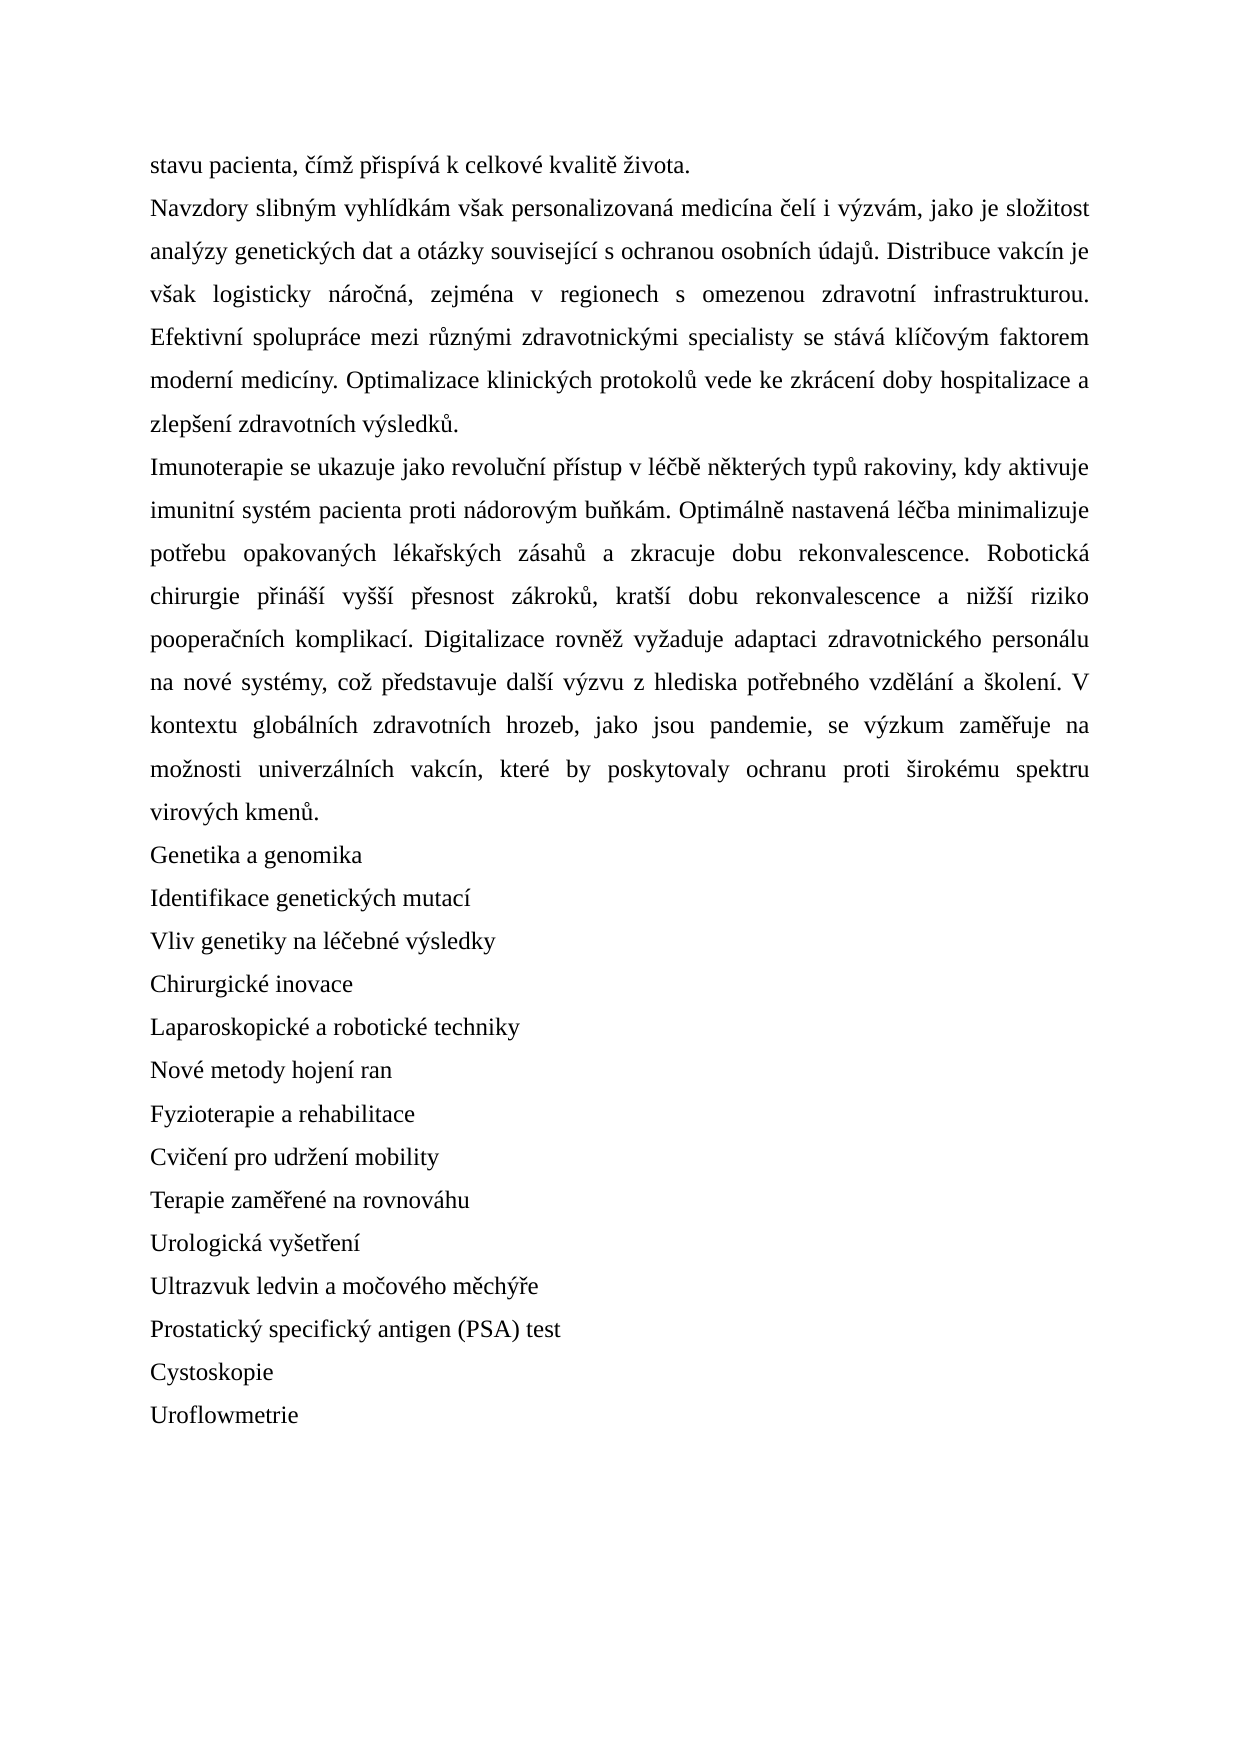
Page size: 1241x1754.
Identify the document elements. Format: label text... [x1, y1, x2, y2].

text Laparoskopické a robotické techniky [150, 1012, 1090, 1041]
text Cystoskopie [150, 1357, 1090, 1386]
text Cvičení pro udržení mobility [150, 1142, 1090, 1171]
text Vliv genetiky na léčebné výsledky [150, 926, 1090, 955]
text Prostatický specifický antigen (PSA) test [150, 1314, 1090, 1343]
text Genetika a genomika [150, 840, 1090, 869]
text Identifikace genetických mutací [150, 883, 1090, 912]
text Chirurgické inovace [150, 969, 1090, 998]
text stavu pacienta, čímž přispívá k celkové kvalitě života. [150, 150, 1090, 179]
text Urologická vyšetření [150, 1228, 1090, 1257]
text Uroflowmetrie [150, 1401, 1090, 1429]
text Ultrazvuk ledvin a močového měchýře [150, 1271, 1090, 1300]
text Fyzioterapie a rehabilitace [150, 1099, 1090, 1127]
text Imunoterapie se ukazuje jako revoluční přístup v léčbě některých typů rakoviny, kdy aktivuje imunitní systém pacienta proti nádorovým buňkám. Optimálně nastavená léčba minimalizuje potřebu opakovaných lékařských zásahů a zkracuje dobu rekonvalescence. Robotická chirurgie přináší vyšší přesnost zákroků, kratší dobu rekonvalescence a nižší riziko pooperačních komplikací. Digitalizace rovněž vyžaduje adaptaci zdravotnického personálu na nové systémy, což představuje další výzvu z hlediska potřebného vzdělání a školení. V kontextu globálních zdravotních hrozeb, jako jsou pandemie, se výzkum zaměřuje na možnosti univerzálních vakcín, které by poskytovaly ochranu proti širokému spektru virových kmenů. [150, 452, 1090, 826]
text Terapie zaměřené na rovnováhu [150, 1185, 1090, 1214]
text Nové metody hojení ran [150, 1056, 1090, 1084]
text Navzdory slibným vyhlídkám však personalizovaná medicína čelí i výzvám, jako je složitost analýzy genetických dat a otázky související s ochranou osobních údajů. Distribuce vakcín je však logisticky náročná, zejména v regionech s omezenou zdravotní infrastrukturou. Efektivní spolupráce mezi různými zdravotnickými specialisty se stává klíčovým faktorem moderní medicíny. Optimalizace klinických protokolů vede ke zkrácení doby hospitalizace a zlepšení zdravotních výsledků. [150, 193, 1090, 437]
